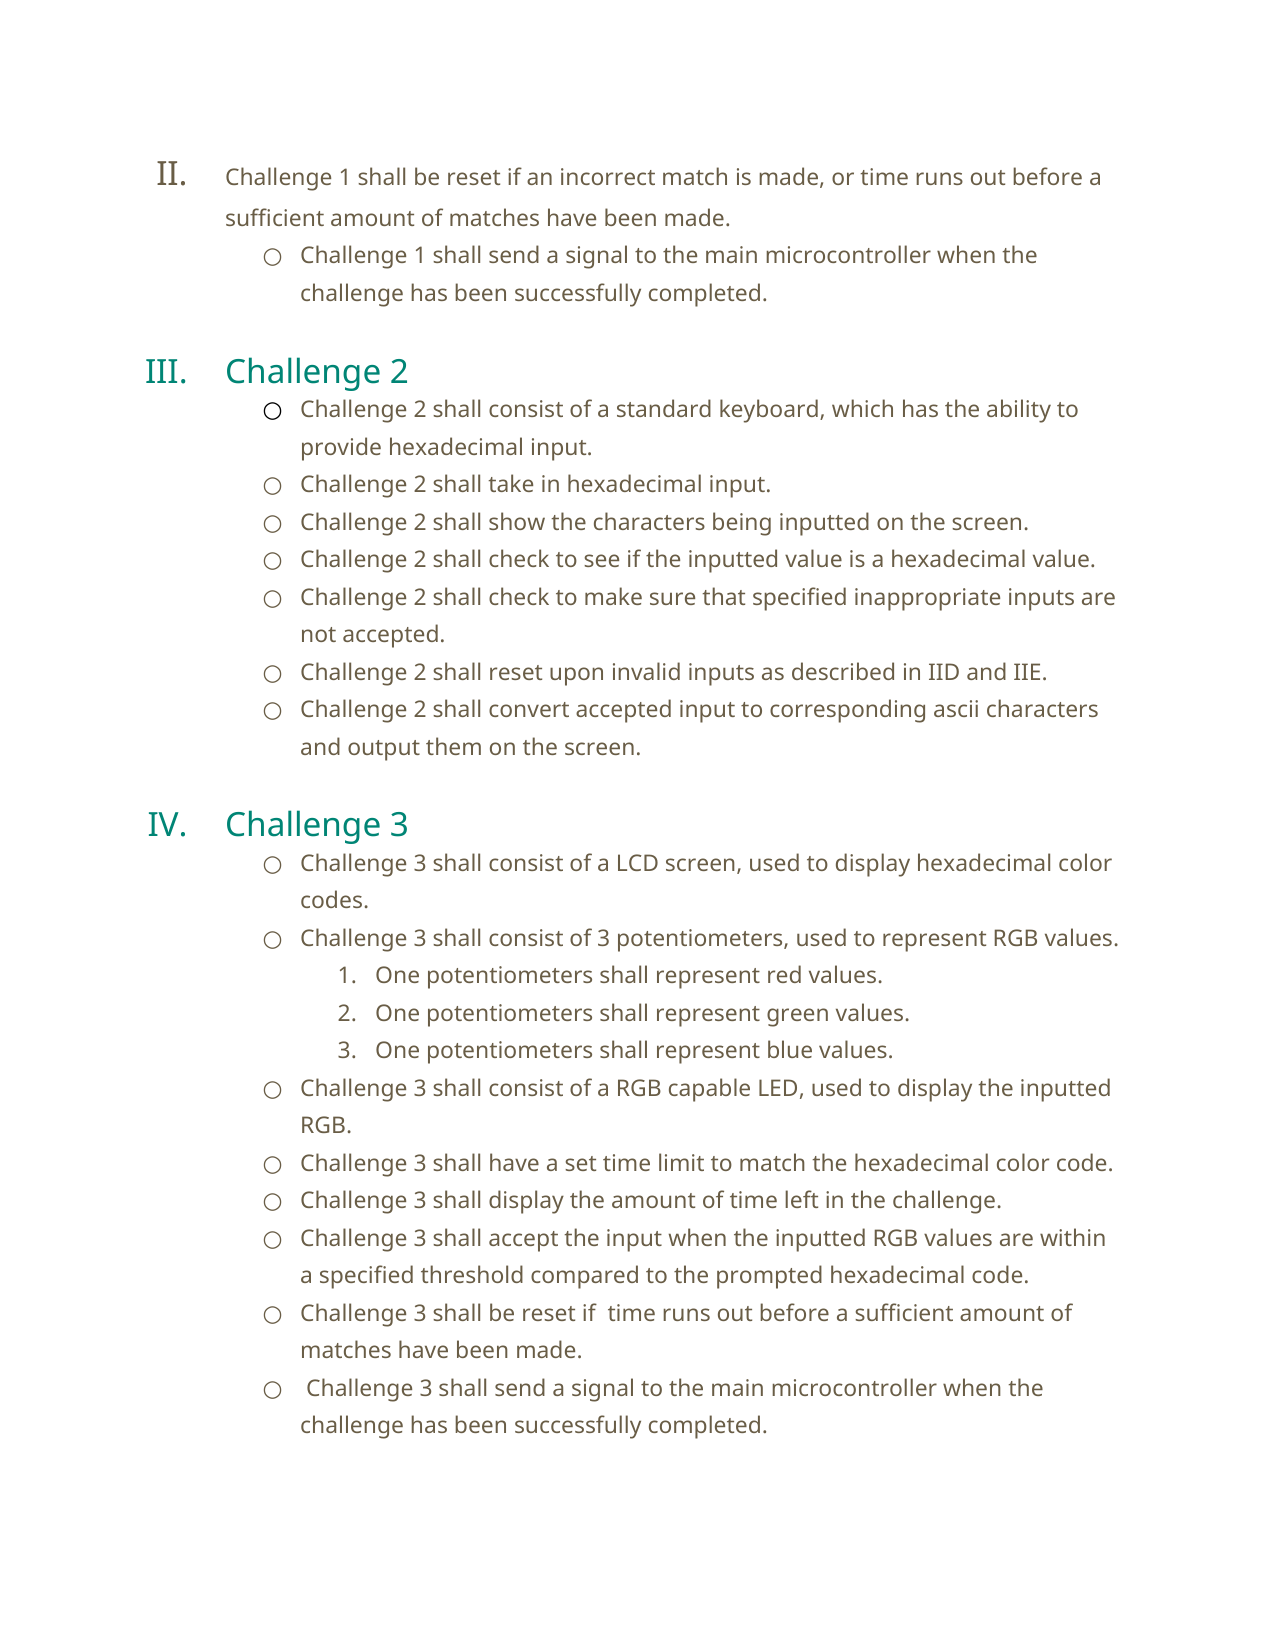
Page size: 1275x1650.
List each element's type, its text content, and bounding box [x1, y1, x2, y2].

list Challenge 2 shall show the characters being inputted on the screen. [262, 505, 1125, 537]
list Challenge 3 shall display the amount of time left in the challenge. [262, 1184, 1125, 1215]
subtitle Challenge 2 [187, 347, 1125, 393]
subtitle Challenge 3 [187, 801, 1125, 847]
list Challenge 2 shall take in hexadecimal input. [262, 468, 1125, 499]
list Challenge 2 shall check to see if the inputted value is a hexadecimal value. [262, 543, 1125, 574]
list Challenge 2 shall check to make sure that specified inappropriate inputs are not accepted. [262, 580, 1125, 649]
list Challenge 3 shall consist of a RGB capable LED, used to display the inputted RGB. [262, 1072, 1125, 1140]
list Challenge 3 shall be reset if time runs out before a sufficient amount of matches have been made. [262, 1297, 1125, 1365]
list Challenge 2 shall consist of a standard keyboard, which has the ability to provide hexadecimal input. [262, 393, 1125, 462]
list One potentiometers shall represent blue values. [337, 1034, 1125, 1065]
list Challenge 3 shall consist of a LCD screen, used to display hexadecimal color codes. [262, 847, 1125, 915]
list Challenge 1 shall send a signal to the main microcontroller when the challenge has been successfully completed. [262, 239, 1125, 308]
list One potentiometers shall represent red values. [337, 959, 1125, 990]
list Challenge 3 shall accept the input when the inputted RGB values are within a specified threshold compared to the prompted hexadecimal code. [262, 1222, 1125, 1290]
list Challenge 2 shall convert accepted input to corresponding ascii characters and output them on the screen. [262, 693, 1125, 762]
list Challenge 2 shall reset upon invalid inputs as described in IID and IIE. [262, 655, 1125, 687]
list Challenge 1 shall be reset if an incorrect match is made, or time runs out before a sufficient amount of matches have been made. [187, 150, 1125, 233]
list Challenge 3 shall have a set time limit to match the hexadecimal color code. [262, 1147, 1125, 1178]
list Challenge 3 shall consist of 3 potentiometers, used to represent RGB values. [262, 922, 1125, 953]
list One potentiometers shall represent green values. [337, 997, 1125, 1028]
list Challenge 3 shall send a signal to the main microcontroller when the challenge has been successfully completed. [262, 1372, 1125, 1440]
